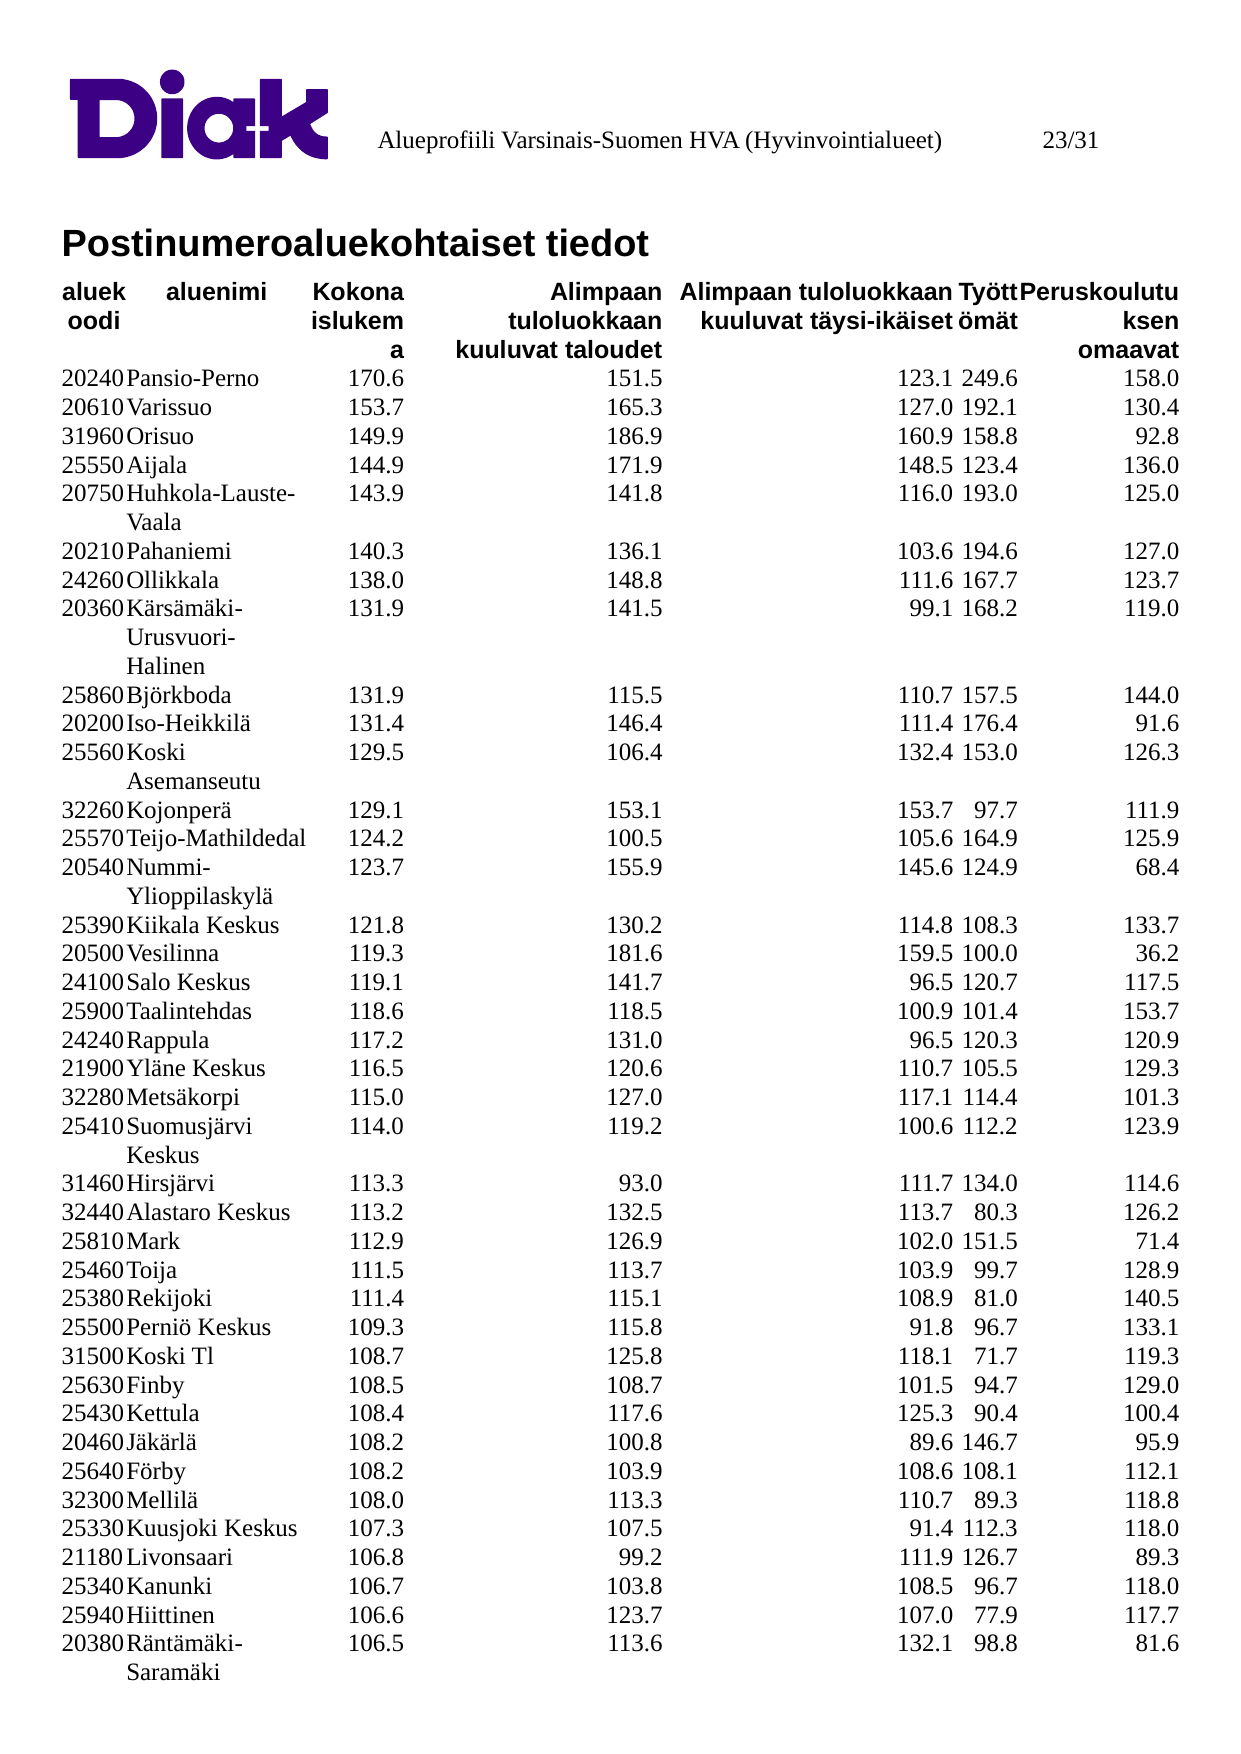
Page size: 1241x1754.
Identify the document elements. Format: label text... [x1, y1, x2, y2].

table_cell 107.0 [662, 1600, 953, 1628]
table_cell 153.1 [404, 795, 662, 823]
table_cell 77.9 [953, 1600, 1017, 1628]
table_cell 159.5 [662, 939, 953, 967]
table_cell 123.4 [953, 450, 1017, 478]
table_cell 130.2 [404, 910, 662, 938]
table_cell 100.0 [953, 939, 1017, 967]
table_header Alimpaan tuloluokkaan kuuluvat taloudet [404, 277, 662, 363]
table_cell 32300 [61, 1485, 126, 1513]
table_cell 80.3 [953, 1197, 1017, 1226]
table_cell 103.9 [662, 1255, 953, 1283]
table_cell 108.2 [307, 1427, 404, 1456]
table_cell 133.7 [1018, 910, 1179, 938]
table_cell 160.9 [662, 421, 953, 450]
table_cell 106.8 [307, 1542, 404, 1571]
table_cell Björkboda [126, 680, 307, 708]
table_cell 96.7 [953, 1312, 1017, 1341]
table_cell 25940 [61, 1600, 126, 1628]
table_cell 97.7 [953, 795, 1017, 823]
table_cell 181.6 [404, 939, 662, 967]
table_cell 117.6 [404, 1399, 662, 1427]
table_cell 123.7 [404, 1600, 662, 1628]
table_cell 125.3 [662, 1399, 953, 1427]
table_cell 138.0 [307, 565, 404, 593]
table_cell 20200 [61, 709, 126, 737]
table_cell 113.7 [404, 1255, 662, 1283]
table_cell 126.7 [953, 1542, 1017, 1571]
table_cell Kärsämäki-Urusvuori-Halinen [126, 594, 307, 680]
table_cell 158.8 [953, 421, 1017, 450]
table_cell Mellilä [126, 1485, 307, 1513]
table_cell 31500 [61, 1341, 126, 1370]
table_cell 153.0 [953, 737, 1017, 795]
table_cell Metsäkorpi [126, 1082, 307, 1111]
table_cell 31960 [61, 421, 126, 450]
table_cell 141.7 [404, 967, 662, 996]
table_cell Jäkärlä [126, 1427, 307, 1456]
table_cell 144.0 [1018, 680, 1179, 708]
table_cell 111.5 [307, 1255, 404, 1283]
table_cell 100.6 [662, 1111, 953, 1168]
table_cell 124.2 [307, 824, 404, 852]
table_cell 145.6 [662, 852, 953, 910]
table_cell 155.9 [404, 852, 662, 910]
table_cell Kanunki [126, 1571, 307, 1600]
table_cell 118.0 [1018, 1514, 1179, 1542]
table_cell 25460 [61, 1255, 126, 1283]
table_cell 21900 [61, 1054, 126, 1082]
table_cell 20500 [61, 939, 126, 967]
table_cell 132.5 [404, 1197, 662, 1226]
table_cell Perniö Keskus [126, 1312, 307, 1341]
table_cell 101.3 [1018, 1082, 1179, 1111]
table_cell 32280 [61, 1082, 126, 1111]
table_cell 91.8 [662, 1312, 953, 1341]
table_cell 171.9 [404, 450, 662, 478]
table_cell 94.7 [953, 1370, 1017, 1398]
table_cell Finby [126, 1370, 307, 1398]
table_cell 106.5 [307, 1629, 404, 1686]
table_cell 108.9 [662, 1284, 953, 1312]
table_cell 115.0 [307, 1082, 404, 1111]
table_cell 113.3 [307, 1169, 404, 1197]
table_cell 119.2 [404, 1111, 662, 1168]
table_cell 25560 [61, 737, 126, 795]
table_cell 20360 [61, 594, 126, 680]
table_cell 106.7 [307, 1571, 404, 1600]
table_cell 153.7 [307, 392, 404, 421]
table_cell 167.7 [953, 565, 1017, 593]
table_cell 25430 [61, 1399, 126, 1427]
table_cell 25380 [61, 1284, 126, 1312]
table_cell 31460 [61, 1169, 126, 1197]
table_cell 123.7 [307, 852, 404, 910]
table_cell 111.6 [662, 565, 953, 593]
table_cell 81.0 [953, 1284, 1017, 1312]
table_cell 134.0 [953, 1169, 1017, 1197]
table_cell 140.3 [307, 536, 404, 565]
table_cell 25500 [61, 1312, 126, 1341]
table_cell 101.5 [662, 1370, 953, 1398]
table_cell 186.9 [404, 421, 662, 450]
table_cell Kuusjoki Keskus [126, 1514, 307, 1542]
table_cell 130.4 [1018, 392, 1179, 421]
table_cell Toija [126, 1255, 307, 1283]
table_cell 20540 [61, 852, 126, 910]
table_header Peruskoulutuksen omaavat [1018, 277, 1179, 363]
table_cell Salo Keskus [126, 967, 307, 996]
table_cell 123.1 [662, 364, 953, 392]
table_cell Orisuo [126, 421, 307, 450]
table_cell 25860 [61, 680, 126, 708]
table_cell 25640 [61, 1456, 126, 1485]
table_cell 129.1 [307, 795, 404, 823]
table_cell 120.3 [953, 1025, 1017, 1053]
table_cell Vesilinna [126, 939, 307, 967]
table_cell 102.0 [662, 1226, 953, 1255]
table_cell 25810 [61, 1226, 126, 1255]
table_cell 25410 [61, 1111, 126, 1168]
table_cell 168.2 [953, 594, 1017, 680]
table_cell 101.4 [953, 996, 1017, 1025]
table_cell 106.4 [404, 737, 662, 795]
table_cell 108.1 [953, 1456, 1017, 1485]
table_cell 100.9 [662, 996, 953, 1025]
table_cell 20750 [61, 479, 126, 536]
table_cell 32260 [61, 795, 126, 823]
table_cell 117.7 [1018, 1600, 1179, 1628]
table_cell 143.9 [307, 479, 404, 536]
table_cell 176.4 [953, 709, 1017, 737]
table_cell 91.6 [1018, 709, 1179, 737]
table_cell 111.4 [662, 709, 953, 737]
table_cell Räntämäki-Saramäki [126, 1629, 307, 1686]
table_cell 24240 [61, 1025, 126, 1053]
table_cell 108.0 [307, 1485, 404, 1513]
table_cell 148.5 [662, 450, 953, 478]
table_cell 105.5 [953, 1054, 1017, 1082]
table_cell 115.8 [404, 1312, 662, 1341]
table_cell 127.0 [662, 392, 953, 421]
table_cell 93.0 [404, 1169, 662, 1197]
table_cell 92.8 [1018, 421, 1179, 450]
table_cell 91.4 [662, 1514, 953, 1542]
table_cell 118.0 [1018, 1571, 1179, 1600]
table_cell 89.3 [953, 1485, 1017, 1513]
table_cell 119.1 [307, 967, 404, 996]
table_cell 95.9 [1018, 1427, 1179, 1456]
table_cell 98.8 [953, 1629, 1017, 1686]
table_cell 25550 [61, 450, 126, 478]
table_cell 113.3 [404, 1485, 662, 1513]
table_cell 99.7 [953, 1255, 1017, 1283]
table_cell 128.9 [1018, 1255, 1179, 1283]
table_cell 144.9 [307, 450, 404, 478]
table_cell 111.7 [662, 1169, 953, 1197]
table_cell Pahaniemi [126, 536, 307, 565]
table_cell 107.3 [307, 1514, 404, 1542]
table_cell 111.4 [307, 1284, 404, 1312]
table_cell 116.0 [662, 479, 953, 536]
table_cell 112.3 [953, 1514, 1017, 1542]
table_cell 20210 [61, 536, 126, 565]
table_cell 121.8 [307, 910, 404, 938]
table_cell 118.5 [404, 996, 662, 1025]
table_cell 96.5 [662, 967, 953, 996]
table_cell 108.2 [307, 1456, 404, 1485]
table_cell 108.7 [307, 1341, 404, 1370]
table_cell 117.2 [307, 1025, 404, 1053]
table_cell 108.3 [953, 910, 1017, 938]
table_cell 115.5 [404, 680, 662, 708]
table_cell 113.2 [307, 1197, 404, 1226]
table_cell 36.2 [1018, 939, 1179, 967]
table_cell 20460 [61, 1427, 126, 1456]
table_cell Livonsaari [126, 1542, 307, 1571]
table_cell 146.7 [953, 1427, 1017, 1456]
table_cell 105.6 [662, 824, 953, 852]
table_cell 103.9 [404, 1456, 662, 1485]
table_cell 68.4 [1018, 852, 1179, 910]
table_cell 108.7 [404, 1370, 662, 1398]
table_cell Teijo-Mathildedal [126, 824, 307, 852]
table_cell Yläne Keskus [126, 1054, 307, 1082]
table_cell 140.5 [1018, 1284, 1179, 1312]
table_cell 81.6 [1018, 1629, 1179, 1686]
table_cell 20610 [61, 392, 126, 421]
table_cell 120.6 [404, 1054, 662, 1082]
table_cell 132.1 [662, 1629, 953, 1686]
table_cell Koski Tl [126, 1341, 307, 1370]
table_cell 103.8 [404, 1571, 662, 1600]
table_cell 158.0 [1018, 364, 1179, 392]
table_cell 114.4 [953, 1082, 1017, 1111]
table_cell 146.4 [404, 709, 662, 737]
table_cell 110.7 [662, 680, 953, 708]
table_header Työttömät [953, 277, 1017, 363]
table_cell Hirsjärvi [126, 1169, 307, 1197]
table_cell 110.7 [662, 1485, 953, 1513]
table_cell 136.0 [1018, 450, 1179, 478]
table_cell 141.5 [404, 594, 662, 680]
table_cell 32440 [61, 1197, 126, 1226]
table_cell 112.2 [953, 1111, 1017, 1168]
table_cell Iso-Heikkilä [126, 709, 307, 737]
subtitle Postinumeroaluekohtaiset tiedot [61, 221, 1179, 265]
table_cell 108.6 [662, 1456, 953, 1485]
table_cell 113.6 [404, 1629, 662, 1686]
table_cell Förby [126, 1456, 307, 1485]
table_cell 108.5 [662, 1571, 953, 1600]
table_cell Rekijoki [126, 1284, 307, 1312]
table_cell 132.4 [662, 737, 953, 795]
table_cell Suomusjärvi Keskus [126, 1111, 307, 1168]
table_cell Rappula [126, 1025, 307, 1053]
table_cell 126.3 [1018, 737, 1179, 795]
table_cell Kiikala Keskus [126, 910, 307, 938]
table_cell 96.7 [953, 1571, 1017, 1600]
table_cell 126.9 [404, 1226, 662, 1255]
table_cell 108.4 [307, 1399, 404, 1427]
table_cell 149.9 [307, 421, 404, 450]
table_cell 125.9 [1018, 824, 1179, 852]
table_cell 249.6 [953, 364, 1017, 392]
table_cell 25570 [61, 824, 126, 852]
table_cell 118.8 [1018, 1485, 1179, 1513]
table_cell 100.4 [1018, 1399, 1179, 1427]
table_cell 90.4 [953, 1399, 1017, 1427]
table_cell 89.3 [1018, 1542, 1179, 1571]
table_cell 106.6 [307, 1600, 404, 1628]
table_cell 193.0 [953, 479, 1017, 536]
table_cell 100.8 [404, 1427, 662, 1456]
table_cell 24100 [61, 967, 126, 996]
table_cell 125.0 [1018, 479, 1179, 536]
table_cell 151.5 [404, 364, 662, 392]
table_cell 129.5 [307, 737, 404, 795]
table_cell 131.9 [307, 594, 404, 680]
table_cell 117.1 [662, 1082, 953, 1111]
table_cell 25330 [61, 1514, 126, 1542]
table_cell 107.5 [404, 1514, 662, 1542]
table_cell 111.9 [1018, 795, 1179, 823]
table_cell 25630 [61, 1370, 126, 1398]
table_cell 114.0 [307, 1111, 404, 1168]
table_cell Alastaro Keskus [126, 1197, 307, 1226]
table_cell 89.6 [662, 1427, 953, 1456]
table_cell Kojonperä [126, 795, 307, 823]
table_cell 118.6 [307, 996, 404, 1025]
table_cell Mark [126, 1226, 307, 1255]
table_cell 99.1 [662, 594, 953, 680]
table_header Alimpaan tuloluokkaan kuuluvat täysi-ikäiset [662, 277, 953, 363]
table_cell Kettula [126, 1399, 307, 1427]
table_cell 136.1 [404, 536, 662, 565]
table_cell 100.5 [404, 824, 662, 852]
table_cell 126.2 [1018, 1197, 1179, 1226]
table_cell 165.3 [404, 392, 662, 421]
table_cell Varissuo [126, 392, 307, 421]
table_cell Pansio-Perno [126, 364, 307, 392]
table_cell 194.6 [953, 536, 1017, 565]
table_cell 120.7 [953, 967, 1017, 996]
table_cell Koski Asemanseutu [126, 737, 307, 795]
table_header aluenimi [126, 277, 307, 363]
table_cell 114.6 [1018, 1169, 1179, 1197]
table_cell 109.3 [307, 1312, 404, 1341]
table_cell 110.7 [662, 1054, 953, 1082]
table_cell Nummi-Ylioppilaskylä [126, 852, 307, 910]
table_cell 103.6 [662, 536, 953, 565]
table_cell 131.0 [404, 1025, 662, 1053]
table_cell 119.3 [307, 939, 404, 967]
table_cell 127.0 [404, 1082, 662, 1111]
table_cell 112.1 [1018, 1456, 1179, 1485]
table_header aluekoodi [61, 277, 126, 363]
table_cell Hiittinen [126, 1600, 307, 1628]
table_cell 127.0 [1018, 536, 1179, 565]
table_cell 123.9 [1018, 1111, 1179, 1168]
table_cell 115.1 [404, 1284, 662, 1312]
table_cell 119.3 [1018, 1341, 1179, 1370]
table_cell Huhkola-Lauste-Vaala [126, 479, 307, 536]
table_cell 141.8 [404, 479, 662, 536]
table_cell 129.3 [1018, 1054, 1179, 1082]
table_cell 113.7 [662, 1197, 953, 1226]
table_cell 157.5 [953, 680, 1017, 708]
table_cell 148.8 [404, 565, 662, 593]
table_cell 151.5 [953, 1226, 1017, 1255]
table_cell 164.9 [953, 824, 1017, 852]
table_cell 25340 [61, 1571, 126, 1600]
table_cell 170.6 [307, 364, 404, 392]
table_cell 21180 [61, 1542, 126, 1571]
table_cell 99.2 [404, 1542, 662, 1571]
table_cell 96.5 [662, 1025, 953, 1053]
table_cell Ollikkala [126, 565, 307, 593]
table_cell 123.7 [1018, 565, 1179, 593]
table_cell 20380 [61, 1629, 126, 1686]
table_cell 153.7 [1018, 996, 1179, 1025]
table_cell 118.1 [662, 1341, 953, 1370]
table_cell 119.0 [1018, 594, 1179, 680]
table_cell Taalintehdas [126, 996, 307, 1025]
table_cell 124.9 [953, 852, 1017, 910]
table_cell 116.5 [307, 1054, 404, 1082]
table_cell 108.5 [307, 1370, 404, 1398]
table_cell 20240 [61, 364, 126, 392]
table_cell 131.4 [307, 709, 404, 737]
table_cell 71.4 [1018, 1226, 1179, 1255]
table_cell 131.9 [307, 680, 404, 708]
table_cell 120.9 [1018, 1025, 1179, 1053]
table_cell 114.8 [662, 910, 953, 938]
table_header Kokonaislukema [307, 277, 404, 363]
table_cell 117.5 [1018, 967, 1179, 996]
table_cell 111.9 [662, 1542, 953, 1571]
table_cell Aijala [126, 450, 307, 478]
table_cell 71.7 [953, 1341, 1017, 1370]
table_cell 25390 [61, 910, 126, 938]
table_cell 112.9 [307, 1226, 404, 1255]
table_cell 153.7 [662, 795, 953, 823]
table_cell 129.0 [1018, 1370, 1179, 1398]
table_cell 25900 [61, 996, 126, 1025]
table_cell 125.8 [404, 1341, 662, 1370]
table_cell 24260 [61, 565, 126, 593]
table_cell 133.1 [1018, 1312, 1179, 1341]
table_cell 192.1 [953, 392, 1017, 421]
